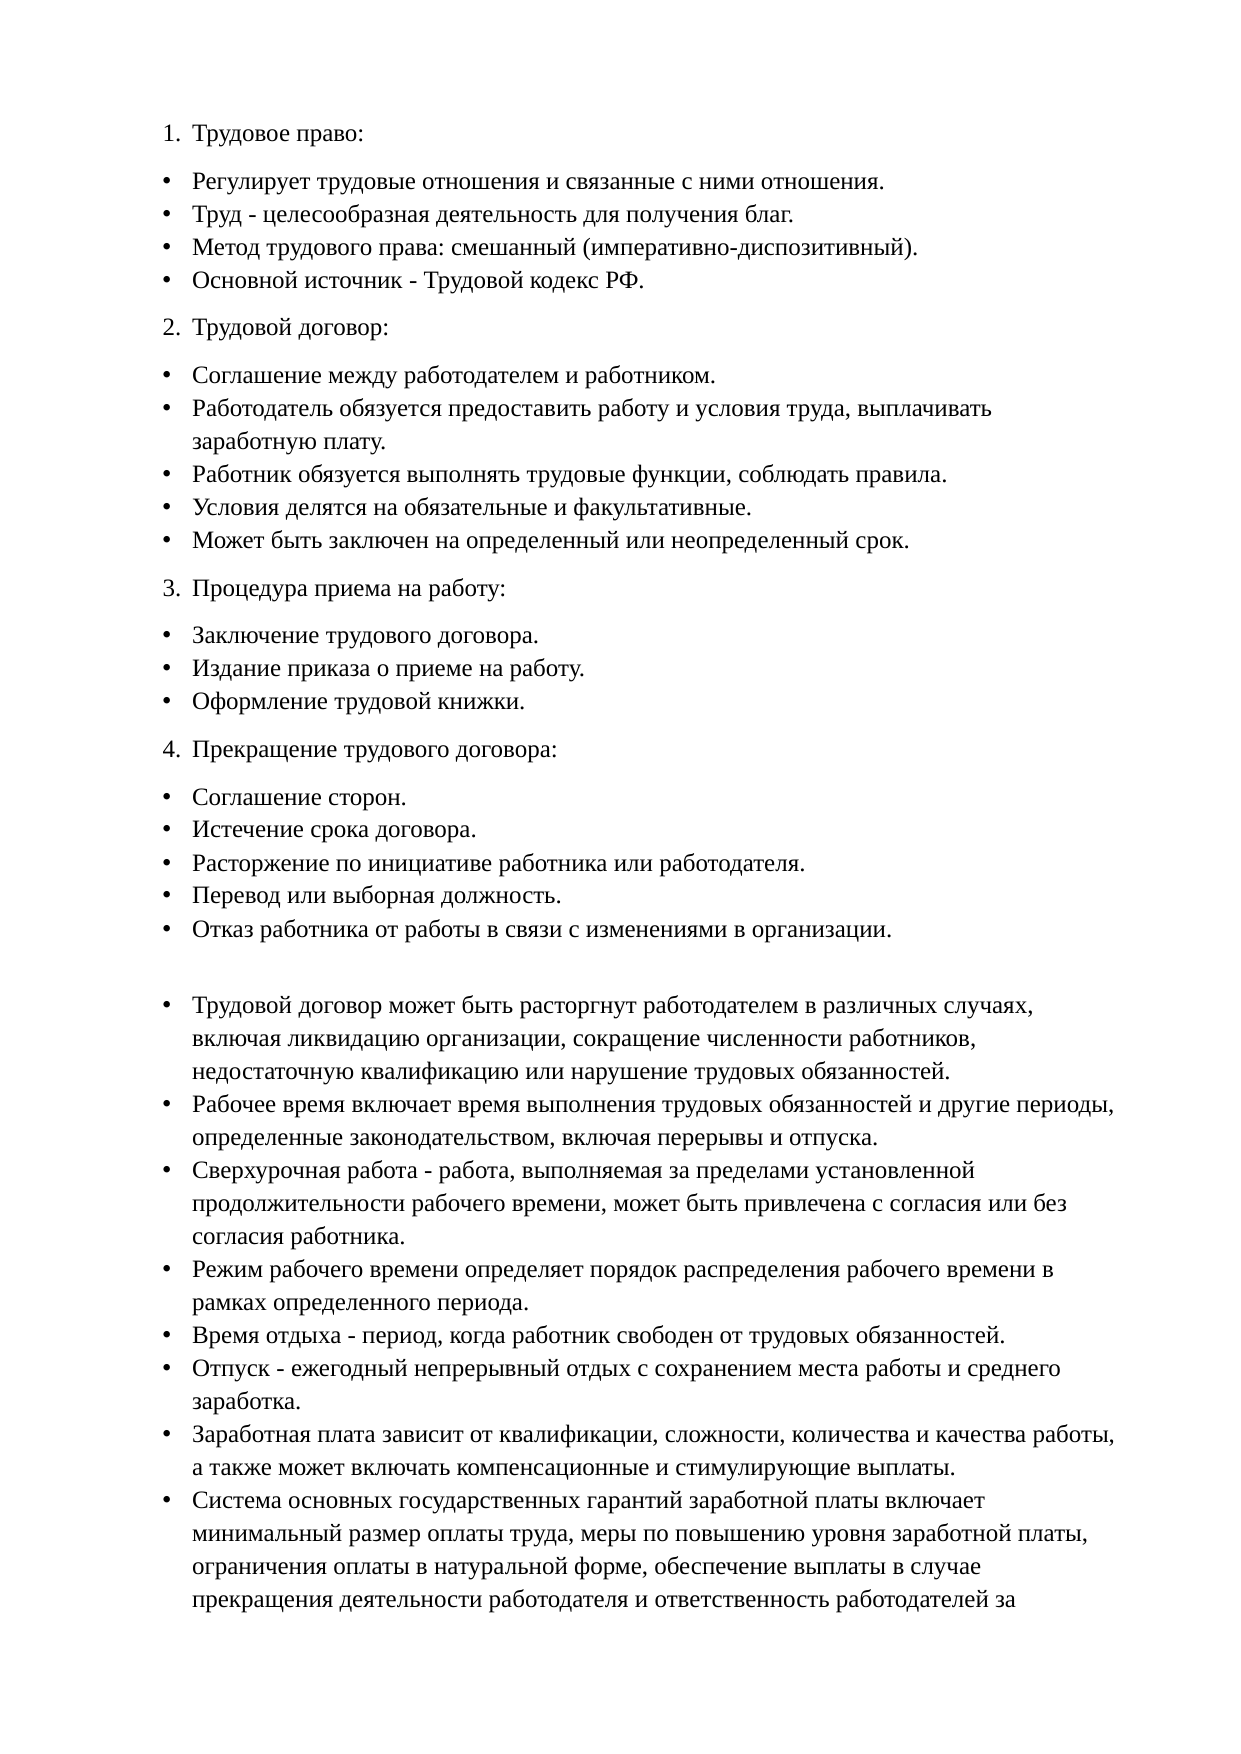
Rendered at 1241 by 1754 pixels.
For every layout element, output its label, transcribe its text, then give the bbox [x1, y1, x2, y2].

list Условия делятся на обязательные и факультативные. [162, 492, 1122, 521]
list Истечение срока договора. [162, 814, 1122, 843]
list Рабочее время включает время выполнения трудовых обязанностей и другие периоды, определенные законодательством, включая перерывы и отпуска. [162, 1089, 1122, 1151]
list Работодатель обязуется предоставить работу и условия труда, выплачивать заработную плату. [162, 393, 1122, 455]
list Может быть заключен на определенный или неопределенный срок. [162, 525, 1122, 554]
list Основной источник - Трудовой кодекс РФ. [162, 265, 1122, 293]
list Труд - целесообразная деятельность для получения благ. [162, 199, 1122, 227]
list Метод трудового права: смешанный (императивно-диспозитивный). [162, 232, 1122, 261]
list Трудовой договор может быть расторгнут работодателем в различных случаях, включая ликвидацию организации, сокращение численности работников, недостаточную квалификацию или нарушение трудовых обязанностей. [162, 990, 1122, 1085]
list Время отдыха - период, когда работник свободен от трудовых обязанностей. [162, 1320, 1122, 1349]
list Заработная плата зависит от квалификации, сложности, количества и качества работы, а также может включать компенсационные и стимулирующие выплаты. [162, 1419, 1122, 1481]
list Соглашение между работодателем и работником. [162, 360, 1122, 389]
list Оформление трудовой книжки. [162, 686, 1122, 715]
list Заключение трудового договора. [162, 620, 1122, 649]
list Режим рабочего времени определяет порядок распределения рабочего времени в рамках определенного периода. [162, 1254, 1122, 1316]
list Трудовое право: [162, 118, 1122, 147]
list Отказ работника от работы в связи с изменениями в организации. [162, 914, 1122, 942]
list Процедура приема на работу: [162, 573, 1122, 601]
list Система основных государственных гарантий заработной платы включает минимальный размер оплаты труда, меры по повышению уровня заработной платы, ограничения оплаты в натуральной форме, обеспечение выплаты в случае прекращения деятельности работодателя и ответственность работодателей за [162, 1485, 1122, 1613]
list Сверхурочная работа - работа, выполняемая за пределами установленной продолжительности рабочего времени, может быть привлечена с согласия или без согласия работника. [162, 1155, 1122, 1250]
list Регулирует трудовые отношения и связанные с ними отношения. [162, 166, 1122, 194]
list Прекращение трудового договора: [162, 734, 1122, 763]
list Соглашение сторон. [162, 782, 1122, 810]
list Издание приказа о приеме на работу. [162, 653, 1122, 682]
list Расторжение по инициативе работника или работодателя. [162, 848, 1122, 876]
list Работник обязуется выполнять трудовые функции, соблюдать правила. [162, 459, 1122, 488]
list Отпуск - ежегодный непрерывный отдых с сохранением места работы и среднего заработка. [162, 1353, 1122, 1415]
list Трудовой договор: [162, 312, 1122, 341]
list Перевод или выборная должность. [162, 881, 1122, 909]
